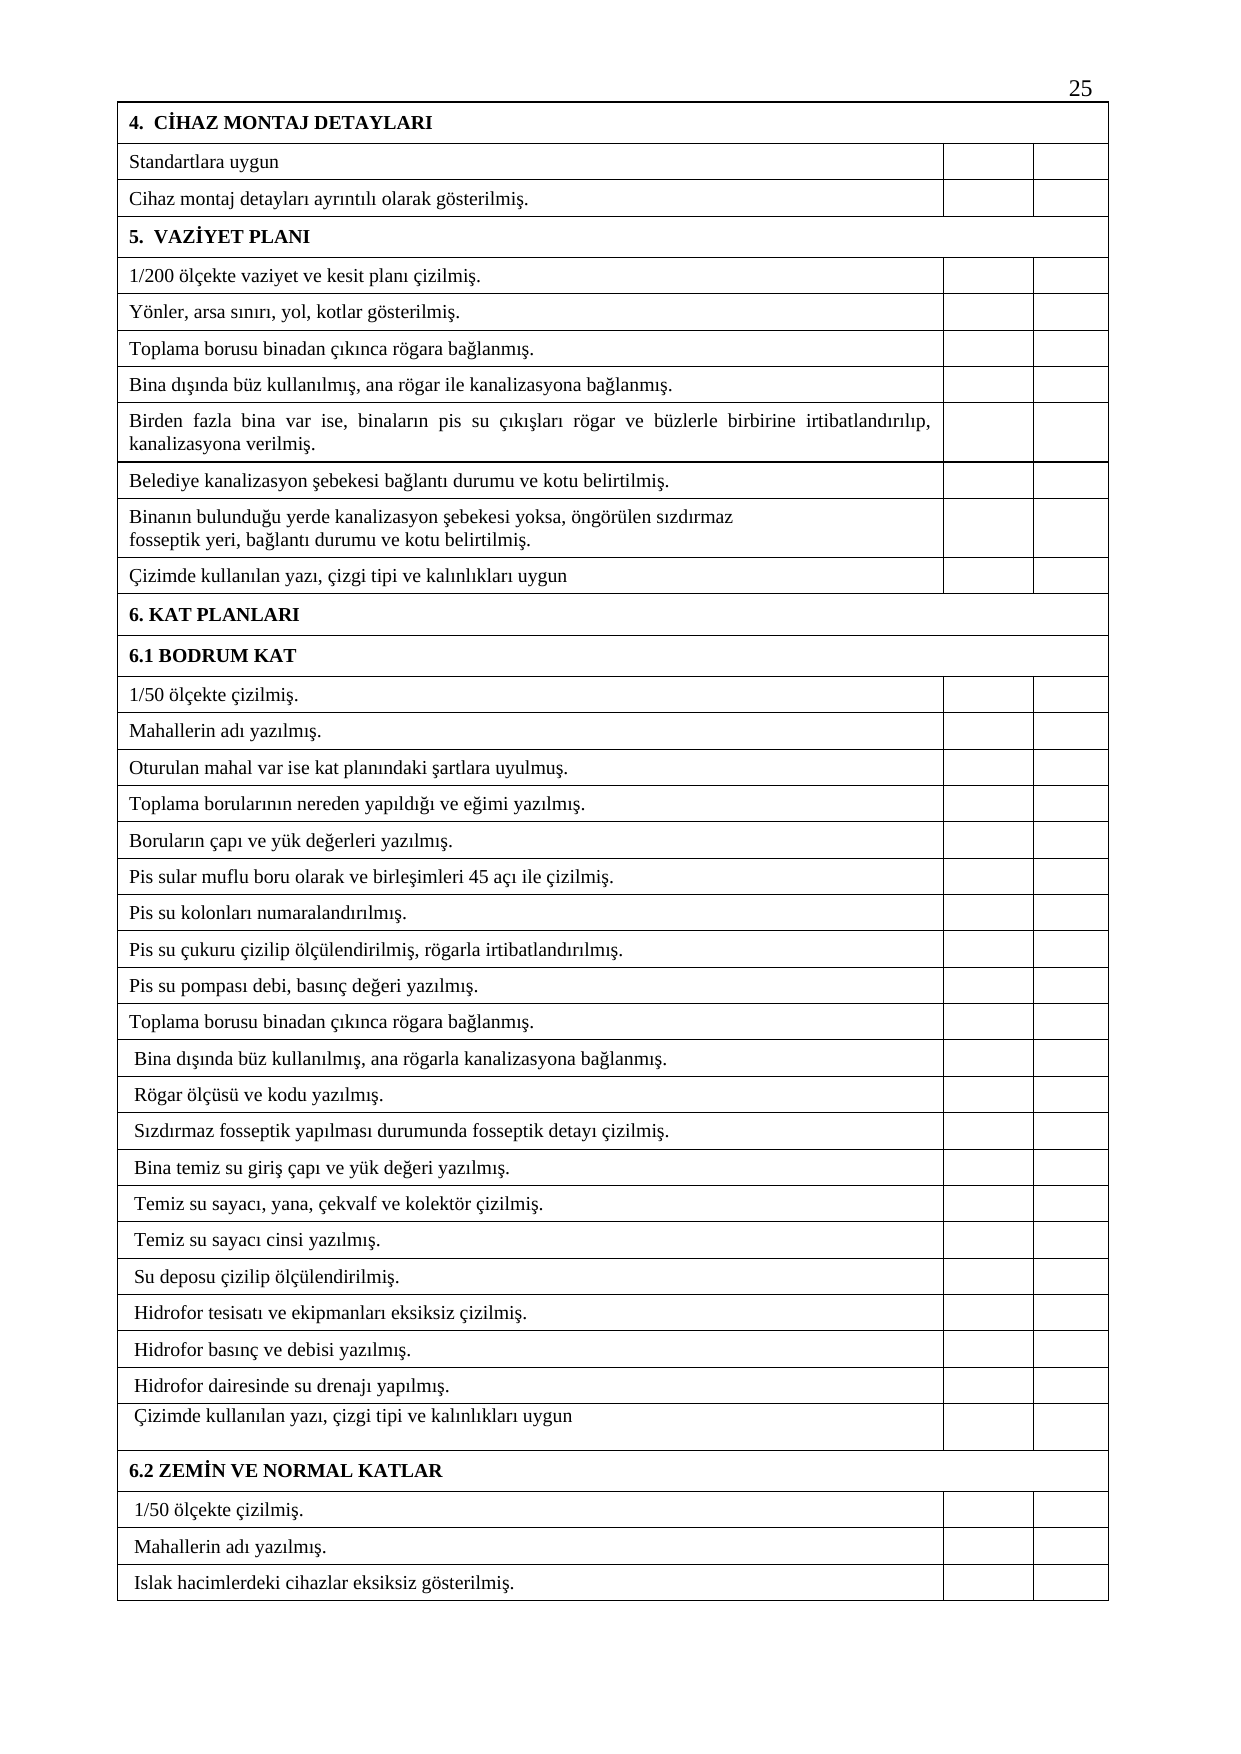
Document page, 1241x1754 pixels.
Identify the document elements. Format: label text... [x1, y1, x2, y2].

table_cell Toplama borularının nereden yapıldığı ve eğimi yazılmış. [118, 786, 943, 821]
table_cell [1034, 1404, 1108, 1449]
table_cell [944, 713, 1033, 748]
table_cell Temiz su sayacı, yana, çekvalf ve kolektör çizilmiş. [118, 1186, 943, 1221]
table_cell [944, 1150, 1033, 1185]
table_cell Pis su kolonları numaralandırılmış. [118, 895, 943, 930]
table_cell [944, 895, 1033, 930]
table_cell Belediye kanalizasyon şebekesi bağlantı durumu ve kotu belirtilmiş. [118, 463, 943, 498]
table_cell [944, 294, 1033, 329]
table_cell [944, 786, 1033, 821]
table_cell [1034, 558, 1108, 593]
table_cell Toplama borusu binadan çıkınca rögara bağlanmış. [118, 331, 943, 366]
table_cell [1034, 1492, 1108, 1527]
table_cell Çizimde kullanılan yazı, çizgi tipi ve kalınlıkları uygun [118, 558, 943, 593]
table_cell [1034, 1331, 1108, 1367]
table_cell [1034, 1186, 1108, 1221]
table_cell 4. CİHAZ MONTAJ DETAYLARI [118, 103, 1108, 143]
table_cell Cihaz montaj detayları ayrıntılı olarak gösterilmiş. [118, 180, 943, 216]
table_cell Yönler, arsa sınırı, yol, kotlar gösterilmiş. [118, 294, 943, 329]
table_cell Toplama borusu binadan çıkınca rögara bağlanmış. [118, 1004, 943, 1039]
table_cell Çizimde kullanılan yazı, çizgi tipi ve kalınlıkları uygun [118, 1404, 943, 1449]
table_cell Su deposu çizilip ölçülendirilmiş. [118, 1259, 943, 1294]
table_cell [1034, 895, 1108, 930]
table_cell [944, 931, 1033, 967]
table_cell Hidrofor dairesinde su drenajı yapılmış. [118, 1368, 943, 1403]
table_cell Hidrofor basınç ve debisi yazılmış. [118, 1331, 943, 1367]
table_cell [944, 258, 1033, 293]
table_cell Boruların çapı ve yük değerleri yazılmış. [118, 822, 943, 858]
table_cell [944, 1077, 1033, 1112]
table_cell [944, 1528, 1033, 1564]
table_cell [1034, 463, 1108, 498]
table_cell [1034, 750, 1108, 785]
table_cell [944, 1004, 1033, 1039]
table_cell [944, 968, 1033, 1003]
table_cell [944, 1492, 1033, 1527]
table_cell [1034, 1004, 1108, 1039]
table_cell Pis su pompası debi, basınç değeri yazılmış. [118, 968, 943, 1003]
table_cell Bina temiz su giriş çapı ve yük değeri yazılmış. [118, 1150, 943, 1185]
table_cell Oturulan mahal var ise kat planındaki şartlara uyulmuş. [118, 750, 943, 785]
table_cell 6.2 ZEMİN VE NORMAL KATLAR [118, 1451, 1108, 1491]
table_cell [944, 1259, 1033, 1294]
table_cell [1034, 1295, 1108, 1330]
table_cell 1/200 ölçekte vaziyet ve kesit planı çizilmiş. [118, 258, 943, 293]
table_cell Hidrofor tesisatı ve ekipmanları eksiksiz çizilmiş. [118, 1295, 943, 1330]
table_cell [1034, 1528, 1108, 1564]
table_cell [1034, 258, 1108, 293]
table_cell [944, 822, 1033, 858]
table_cell 6. KAT PLANLARI [118, 594, 1108, 634]
table_cell [1034, 499, 1108, 557]
table_cell [1034, 1077, 1108, 1112]
table_cell [944, 403, 1033, 461]
table_cell [1034, 968, 1108, 1003]
table_cell [944, 1565, 1033, 1600]
table_cell [1034, 1259, 1108, 1294]
table_cell [1034, 403, 1108, 461]
table_cell [944, 677, 1033, 712]
table_cell 1/50 ölçekte çizilmiş. [118, 677, 943, 712]
table_cell [1034, 1222, 1108, 1257]
table_cell Pis su çukuru çizilip ölçülendirilmiş, rögarla irtibatlandırılmış. [118, 931, 943, 967]
table_cell Bina dışında büz kullanılmış, ana rögarla kanalizasyona bağlanmış. [118, 1040, 943, 1076]
table_cell [944, 1368, 1033, 1403]
table_cell [1034, 1113, 1108, 1148]
table_cell [1034, 1040, 1108, 1076]
table_cell Mahallerin adı yazılmış. [118, 1528, 943, 1564]
table_cell [944, 1040, 1033, 1076]
table_cell [944, 1404, 1033, 1449]
table_cell [944, 1222, 1033, 1257]
table_cell Rögar ölçüsü ve kodu yazılmış. [118, 1077, 943, 1112]
table_cell [944, 1331, 1033, 1367]
table_cell [944, 463, 1033, 498]
table_cell [944, 558, 1033, 593]
table_cell [1034, 294, 1108, 329]
table_cell [1034, 144, 1108, 179]
table_cell [1034, 859, 1108, 894]
table_cell [944, 180, 1033, 216]
table_cell 1/50 ölçekte çizilmiş. [118, 1492, 943, 1527]
table_cell 6.1 BODRUM KAT [118, 636, 1108, 676]
table_cell [1034, 822, 1108, 858]
table_cell [1034, 677, 1108, 712]
table_cell [1034, 786, 1108, 821]
table_cell Binanın bulunduğu yerde kanalizasyon şebekesi yoksa, öngörülen sızdırmaz fosseptik yeri, bağlantı durumu ve kotu belirtilmiş. [118, 499, 943, 557]
table_cell [1034, 367, 1108, 402]
table_cell Birden fazla bina var ise, binaların pis su çıkışları rögar ve büzlerle birbirine irtibatlandırılıp, kanalizasyona verilmiş. [118, 403, 943, 461]
table_cell Temiz su sayacı cinsi yazılmış. [118, 1222, 943, 1257]
table_cell [1034, 1368, 1108, 1403]
table_cell Sızdırmaz fosseptik yapılması durumunda fosseptik detayı çizilmiş. [118, 1113, 943, 1148]
table_cell [944, 499, 1033, 557]
table_cell [944, 750, 1033, 785]
table_cell [944, 1113, 1033, 1148]
table_cell [1034, 1565, 1108, 1600]
table_cell [1034, 1150, 1108, 1185]
table_cell [1034, 331, 1108, 366]
table_cell [944, 331, 1033, 366]
table_cell [944, 367, 1033, 402]
table_cell [1034, 713, 1108, 748]
table_cell Pis sular muflu boru olarak ve birleşimleri 45 açı ile çizilmiş. [118, 859, 943, 894]
table_cell [944, 1186, 1033, 1221]
table_cell [1034, 931, 1108, 967]
table_cell Mahallerin adı yazılmış. [118, 713, 943, 748]
table_cell [1034, 180, 1108, 216]
table_cell 5. VAZİYET PLANI [118, 217, 1108, 257]
table_cell [944, 144, 1033, 179]
table_cell Bina dışında büz kullanılmış, ana rögar ile kanalizasyona bağlanmış. [118, 367, 943, 402]
table_cell [944, 859, 1033, 894]
table_cell Standartlara uygun [118, 144, 943, 179]
table_cell [944, 1295, 1033, 1330]
table_cell Islak hacimlerdeki cihazlar eksiksiz gösterilmiş. [118, 1565, 943, 1600]
